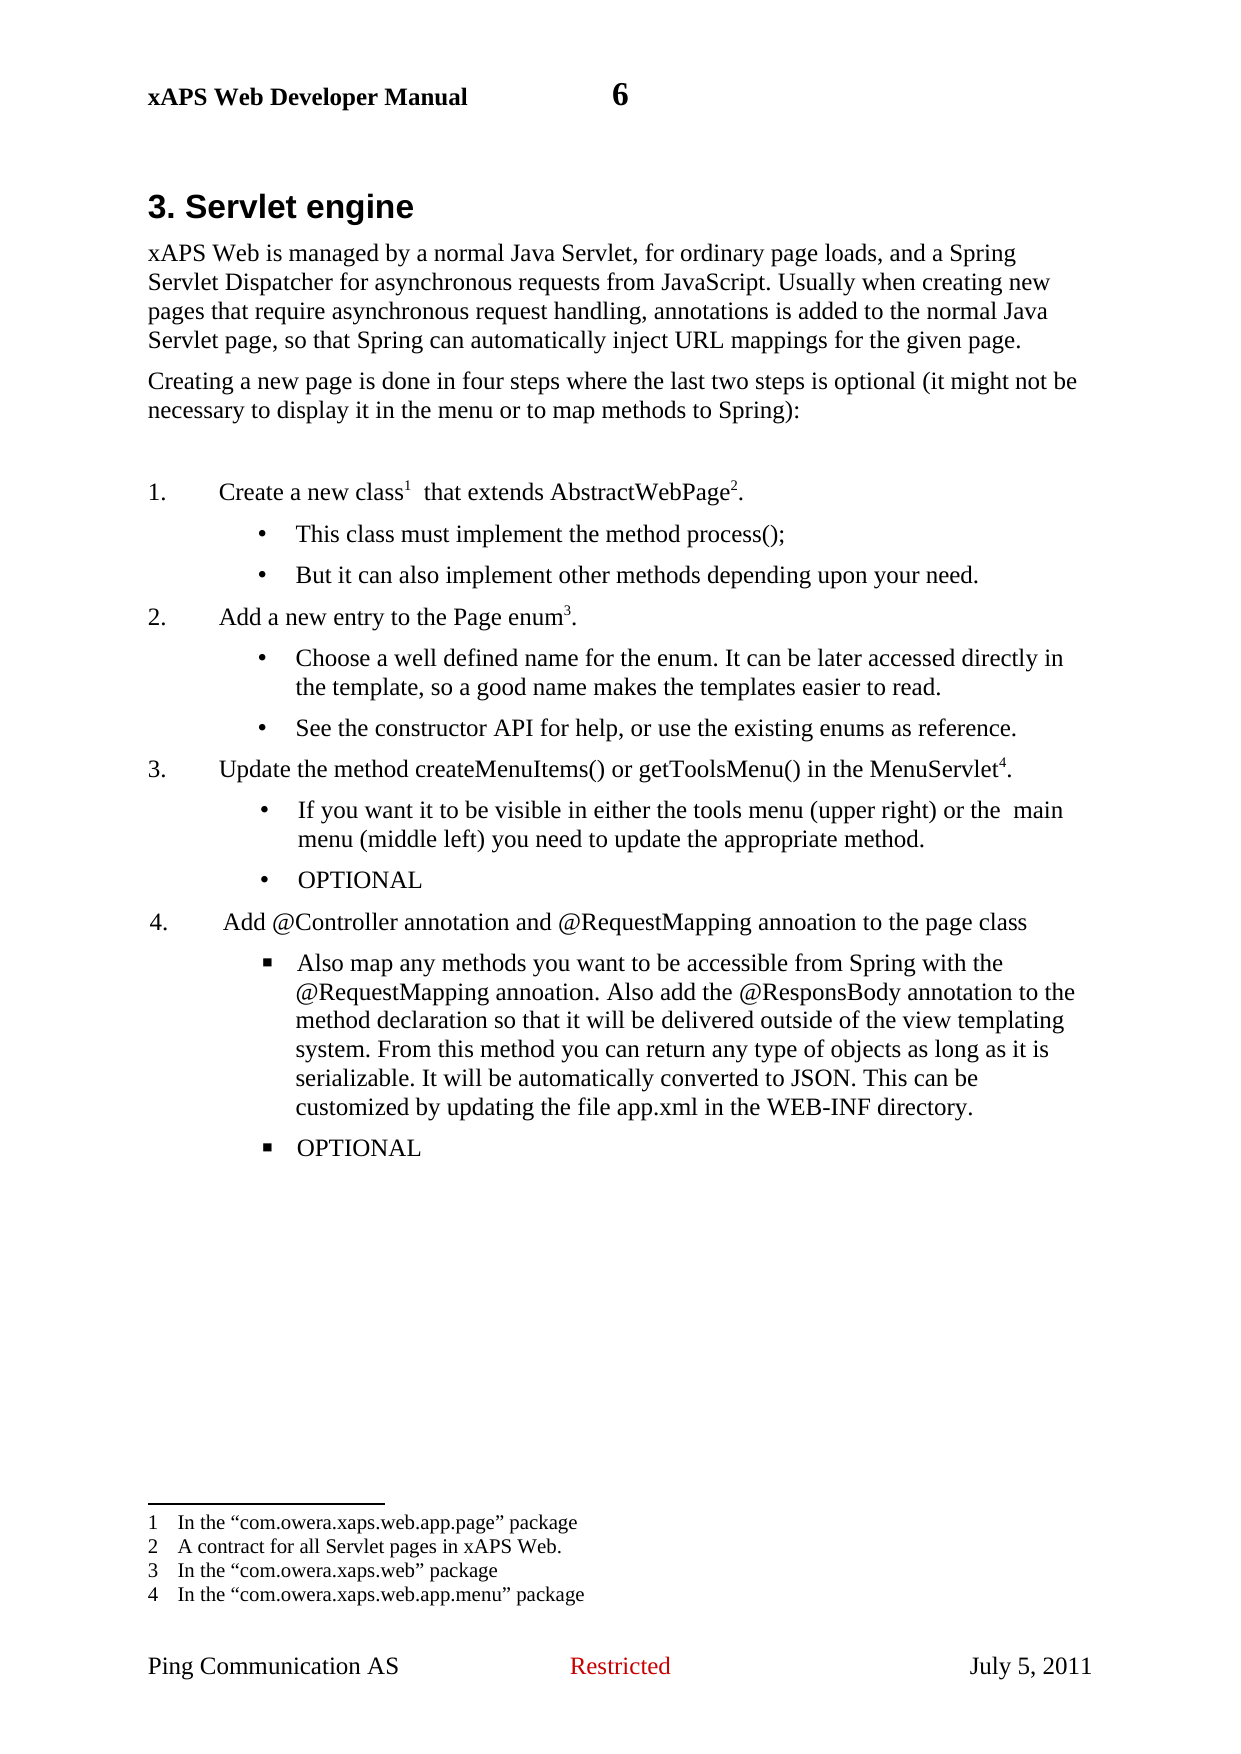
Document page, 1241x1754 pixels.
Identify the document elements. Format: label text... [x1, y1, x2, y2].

list OPTIONAL [260, 866, 1092, 894]
list Update the method createMenuItems() or getToolsMenu() in the MenuServlet. [148, 754, 1092, 783]
text Creating a new page is done in four steps where the last two steps is optional (it might not be necessary to display it in the menu or to map methods to Spring): [148, 366, 1092, 423]
list This class must implement the method process(); [258, 519, 1092, 548]
list Choose a well defined name for the enum. It can be later accessed directly in the template, so a good name makes the templates easier to read. [258, 643, 1092, 701]
text xAPS Web is managed by a normal Java Servlet, for ordinary page loads, and a Spring Servlet Dispatcher for asynchronous requests from JavaScript. Usually when creating new pages that require asynchronous request handling, annotations is added to the normal Java Servlet page, so that Spring can automatically inject URL mappings for the given page. [148, 238, 1092, 353]
list Create a new class that extends AbstractWebPage. [148, 477, 1092, 507]
list In the “com.owera.xaps.web.app.menu” package [148, 1582, 1092, 1606]
list Add @Controller annotation and @RequestMapping annoation to the page class [149, 907, 1092, 936]
list If you want it to be visible in either the tools menu (upper right) or the main menu (middle left) you need to update the appropriate method. [260, 796, 1092, 853]
list But it can also implement other methods depending upon your need. [258, 561, 1092, 589]
list Add a new entry to the Page enum. [148, 602, 1092, 631]
list OPTIONAL [258, 1133, 1092, 1162]
list In the “com.owera.xaps.web” package [148, 1558, 1092, 1582]
list A contract for all Servlet pages in xAPS Web. [148, 1534, 1092, 1558]
list Also map any methods you want to be accessible from Spring with the @RequestMapping annoation. Also add the @ResponsBody annotation to the method declaration so that it will be delivered outside of the view templating system. From this method you can return any type of objects as long as it is serializable. It will be automatically converted to JSON. This can be customized by updating the file app.xml in the WEB-INF directory. [258, 948, 1092, 1121]
list See the constructor API for help, or use the existing enums as reference. [258, 713, 1092, 742]
list In the “com.owera.xaps.web.app.page” package [148, 1510, 1092, 1534]
subtitle 3. Servlet engine [148, 187, 1092, 226]
